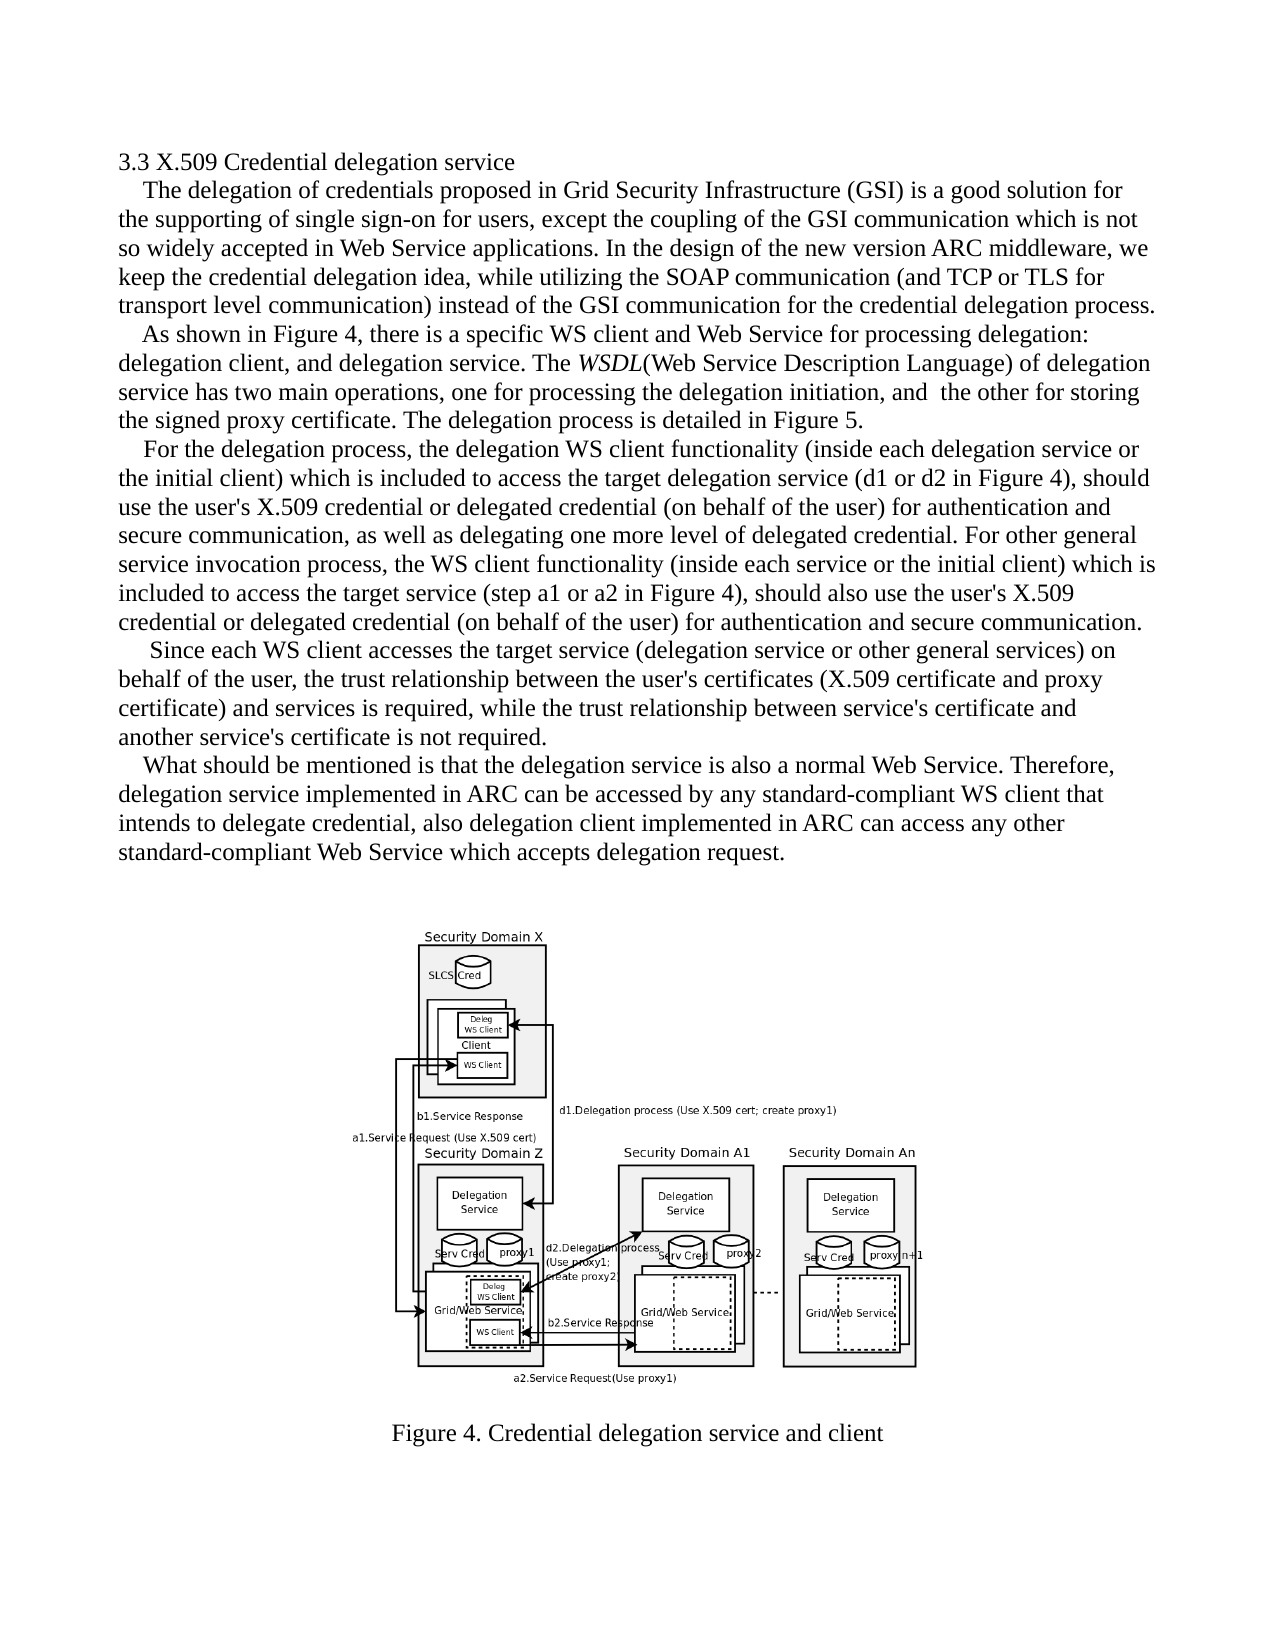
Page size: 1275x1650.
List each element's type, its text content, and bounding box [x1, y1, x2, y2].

text 3.3 X.509 Credential delegation service [118, 147, 1157, 176]
text What should be mentioned is that the delegation service is also a normal Web Service. Therefore, delegation service implemented in ARC can be accessed by any standard-compliant WS client that intends to delegate credential, also delegation client implemented in ARC can access any other standard-compliant Web Service which accepts delegation request. [118, 751, 1157, 866]
text Since each WS client accesses the target service (delegation service or other general services) on behalf of the user, the trust relationship between the user's certificates (X.509 certificate and proxy certificate) and services is required, while the trust relationship between service's certificate and another service's certificate is not required. [118, 636, 1157, 751]
text As shown in Figure 4, there is a specific WS client and Web Service for processing delegation: delegation client, and delegation service. The WSDL(Web Service Description Language) of delegation service has two main operations, one for processing the delegation initiation, and the other for storing the signed proxy certificate. The delegation process is detailed in Figure 5. [118, 319, 1157, 434]
text The delegation of credentials proposed in Grid Security Infrastructure (GSI) is a good solution for the supporting of single sign-on for users, except the coupling of the GSI communication which is not so widely accepted in Web Service applications. In the design of the new version ARC middleware, we keep the credential delegation idea, while utilizing the SOAP communication (and TCP or TLS for transport level communication) instead of the GSI communication for the credential delegation process. [118, 176, 1157, 319]
picture [352, 928, 923, 1390]
text For the delegation process, the delegation WS client functionality (inside each delegation service or the initial client) which is included to access the target delegation service (d1 or d2 in Figure 4), should use the user's X.509 credential or delegated credential (on behalf of the user) for authentication and secure communication, as well as delegating one more level of delegated credential. For other general service invocation process, the WS client functionality (inside each service or the initial client) which is included to access the target service (step a1 or a2 in Figure 4), should also use the user's X.509 credential or delegated credential (on behalf of the user) for authentication and secure communication. [118, 434, 1157, 636]
text Figure 4. Credential delegation service and client [118, 1418, 1157, 1447]
